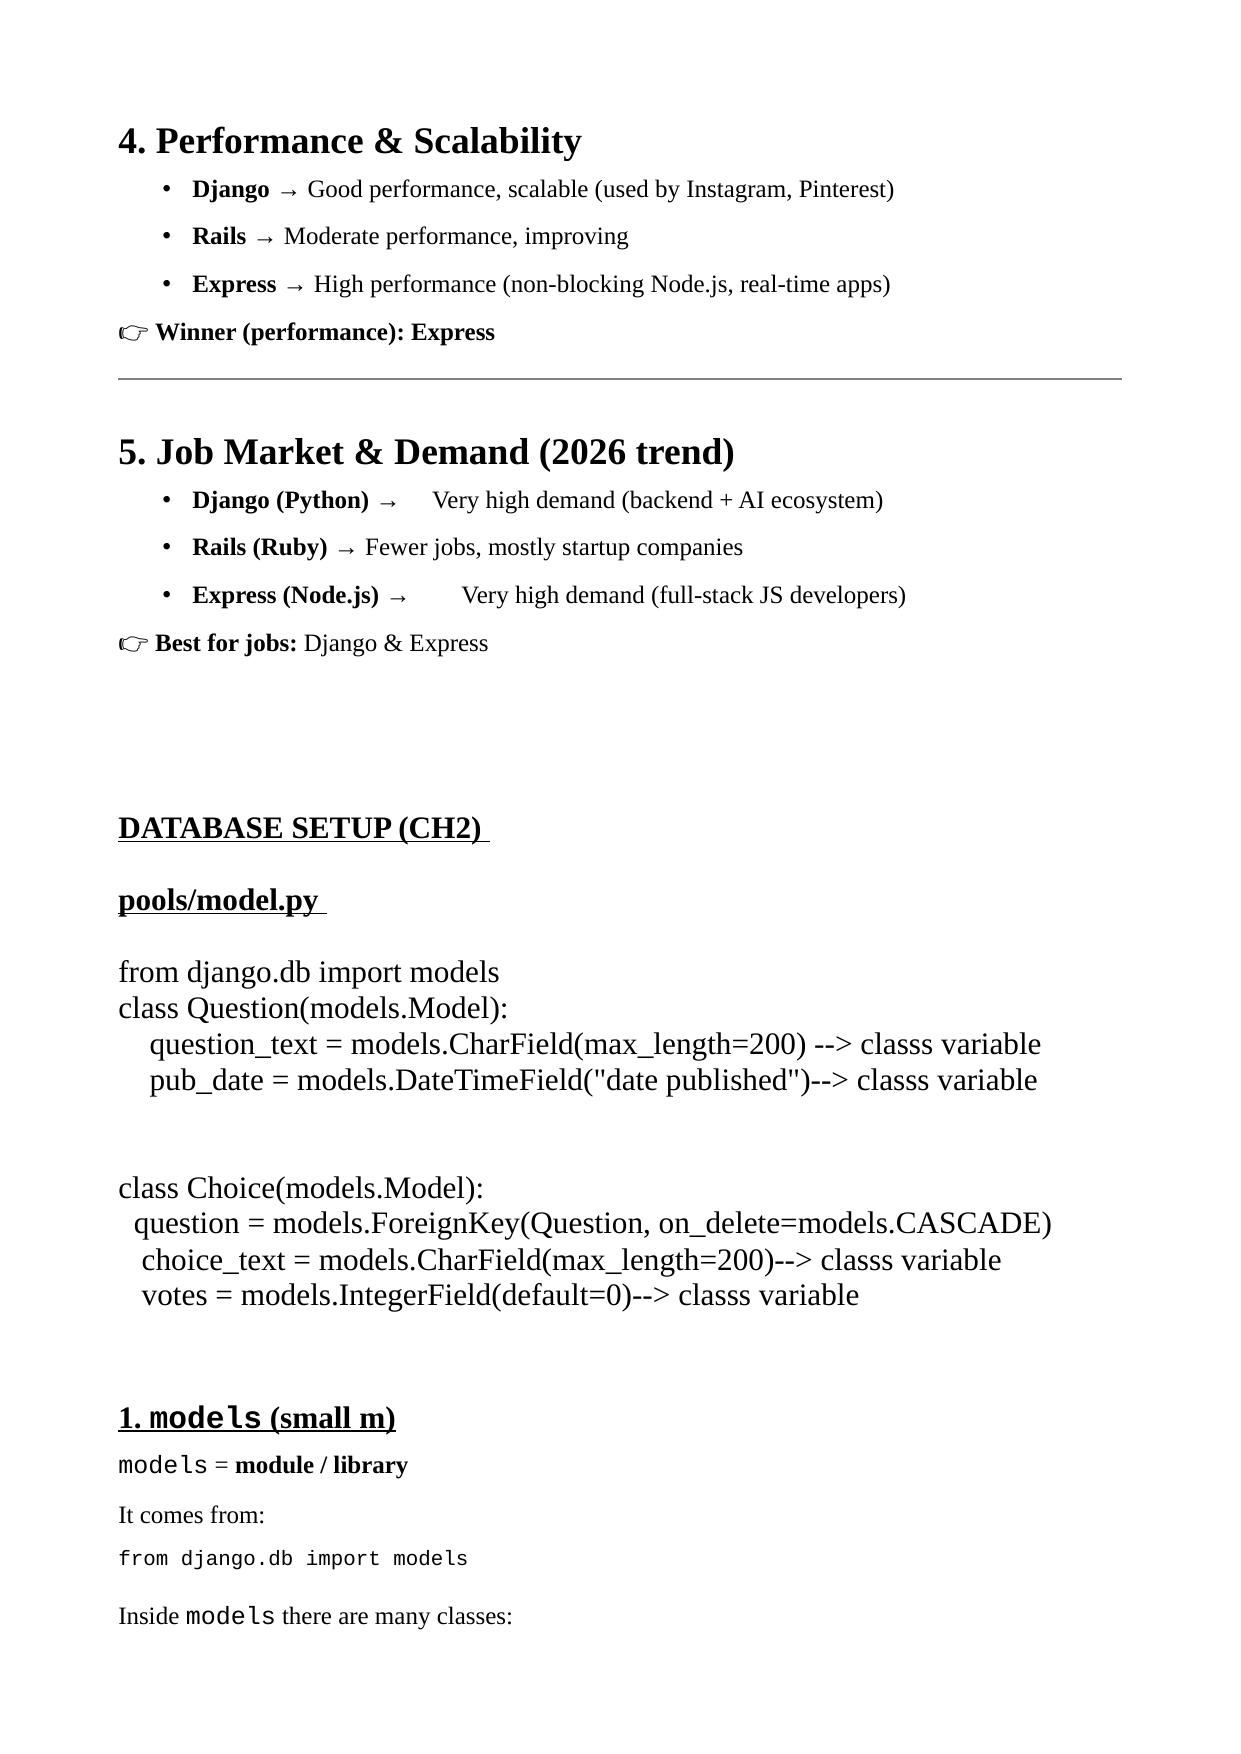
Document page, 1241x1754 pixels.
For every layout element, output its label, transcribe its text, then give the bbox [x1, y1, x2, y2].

subtitle 5. Job Market & Demand (2026 trend) [118, 429, 1122, 472]
text 👉 Best for jobs: Django & Express [118, 628, 1122, 656]
text class Question(models.Model): [118, 989, 1122, 1025]
list Rails → Moderate performance, improving [162, 221, 1122, 250]
text from django.db import models [118, 1548, 1122, 1571]
subtitle 4. Performance & Scalability [118, 118, 1122, 161]
text DATABASE SETUP (CH2) [118, 809, 1122, 845]
list Express (Node.js) → 🔥🔥 Very high demand (full-stack JS developers) [162, 580, 1122, 609]
text Inside models there are many classes: [118, 1601, 1122, 1632]
text from django.db import models [118, 953, 1122, 989]
text question_text = models.CharField(max_length=200) --> classs variable [118, 1025, 1122, 1061]
list Rails (Ruby) → Fewer jobs, mostly startup companies [162, 532, 1122, 561]
subtitle 1. models (small m) [118, 1399, 1122, 1438]
list Express → High performance (non-blocking Node.js, real-time apps) [162, 269, 1122, 298]
text class Choice(models.Model): [118, 1169, 1122, 1205]
text models = module / library [118, 1450, 1122, 1481]
text question = models.ForeignKey(Question, on_delete=models.CASCADE) [118, 1205, 1122, 1241]
text 👉 Winner (performance): Express [118, 317, 1122, 345]
text votes = models.IntegerField(default=0)--> classs variable [118, 1277, 1122, 1313]
list Django (Python) → 🔥 Very high demand (backend + AI ecosystem) [162, 485, 1122, 514]
text It comes from: [118, 1500, 1122, 1529]
text pub_date = models.DateTimeField("date published")--> classs variable [118, 1061, 1122, 1097]
text choice_text = models.CharField(max_length=200)--> classs variable [118, 1241, 1122, 1277]
text pools/model.py [118, 881, 1122, 917]
list Django → Good performance, scalable (used by Instagram, Pinterest) [162, 174, 1122, 202]
